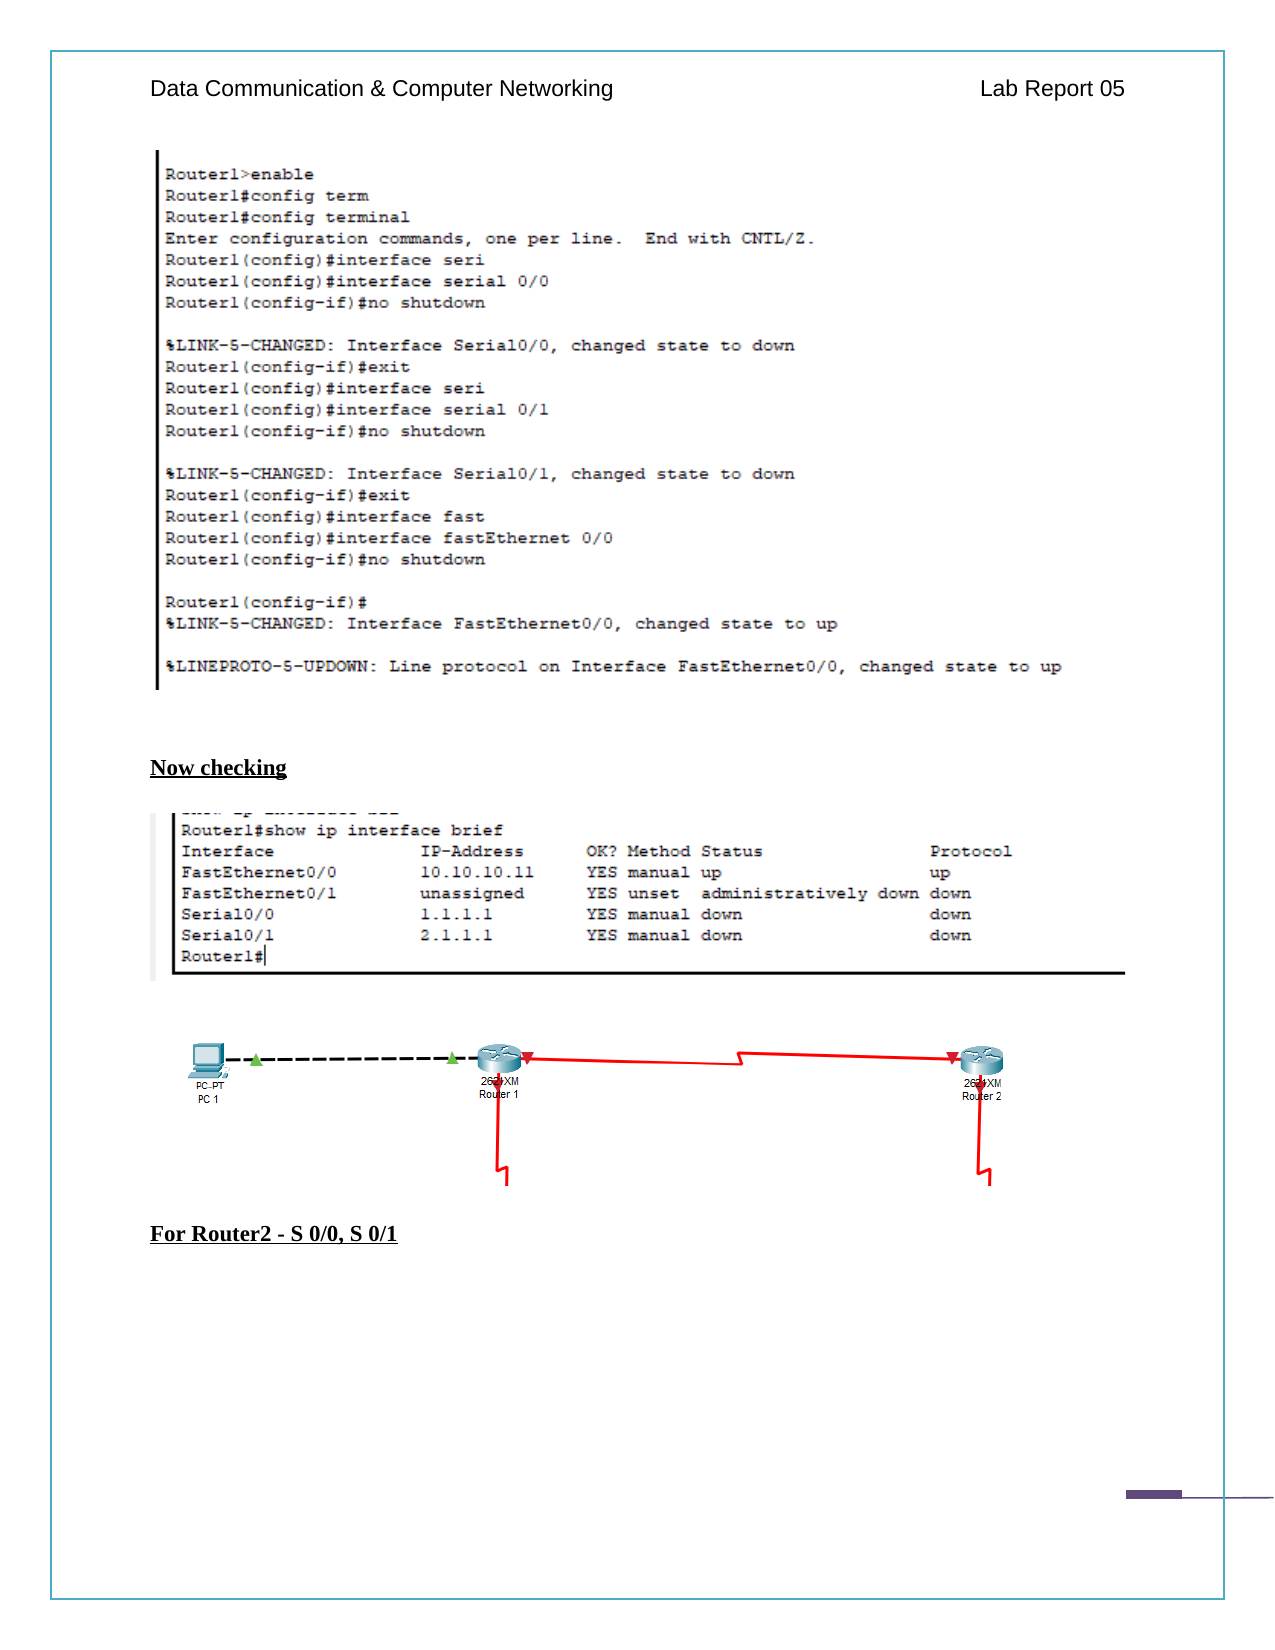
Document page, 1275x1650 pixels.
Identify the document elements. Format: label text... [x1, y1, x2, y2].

picture [150, 1014, 1125, 1186]
text Now checking [150, 753, 1125, 780]
picture [150, 150, 1125, 690]
picture [150, 813, 1125, 981]
text For Router2 - S 0/0, S 0/1 [150, 1220, 1125, 1246]
